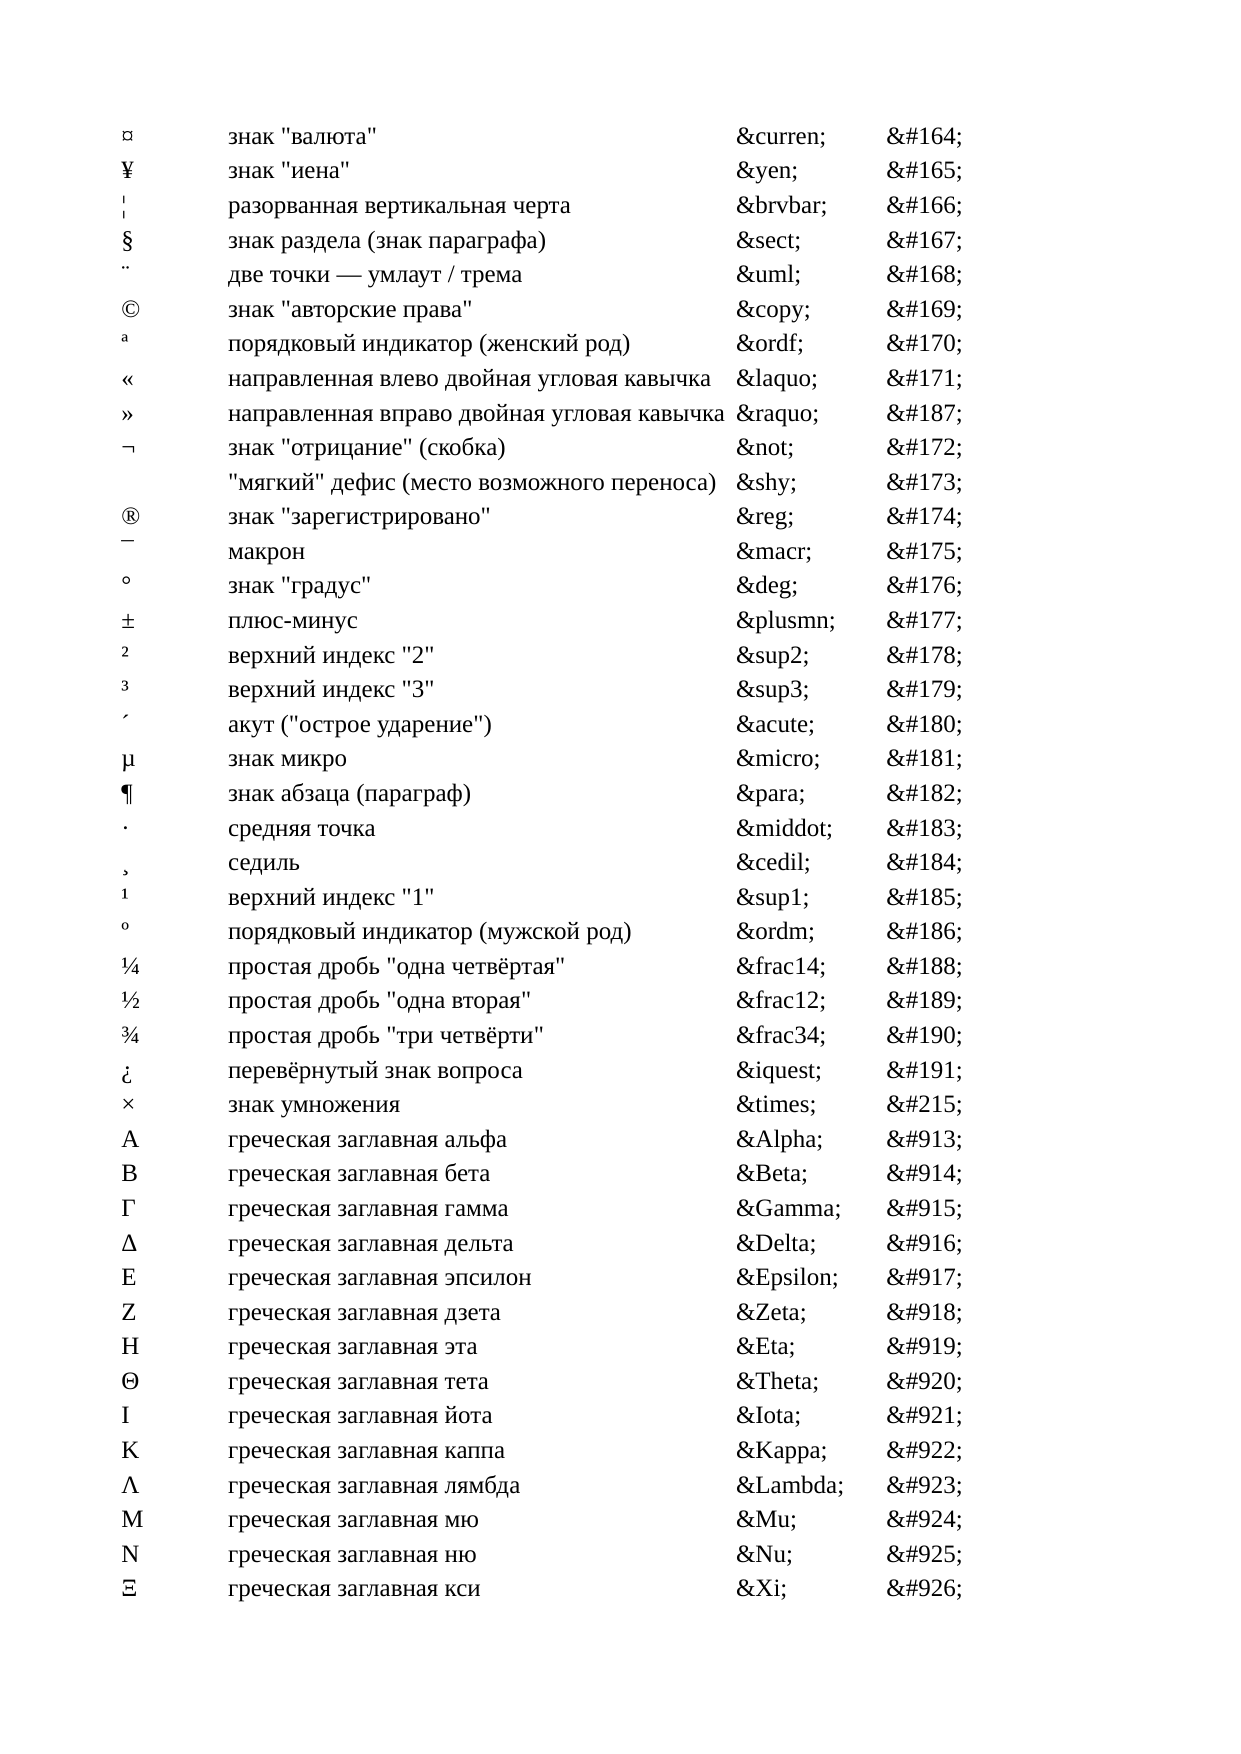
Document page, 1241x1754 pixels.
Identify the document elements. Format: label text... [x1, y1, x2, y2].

table_cell верхний индекс "3" [225, 671, 733, 706]
table_cell &deg; [733, 568, 883, 602]
table_cell &Delta; [733, 1225, 883, 1259]
table_cell &#181; [883, 741, 993, 775]
table_cell Ι [118, 1398, 225, 1432]
table_cell Δ [118, 1225, 225, 1259]
table_cell "мягкий" дефис (место возможного переноса) [225, 464, 733, 498]
table_cell знак "авторские права" [225, 291, 733, 326]
table_cell Λ [118, 1467, 225, 1501]
table_cell &#920; [883, 1363, 993, 1398]
table_cell ¾ [118, 1017, 225, 1052]
table_cell µ [118, 741, 225, 775]
table_cell &shy; [733, 464, 883, 498]
table_cell греческая заглавная кси [225, 1571, 733, 1605]
table_cell плюс-минус [225, 602, 733, 637]
table_cell &cedil; [733, 844, 883, 879]
table_cell порядковый индикатор (женский род) [225, 326, 733, 360]
table_cell верхний индекс "2" [225, 637, 733, 671]
table_cell &#166; [883, 187, 993, 222]
table_cell &#918; [883, 1294, 993, 1328]
table_cell греческая заглавная альфа [225, 1121, 733, 1156]
table_cell &#915; [883, 1190, 993, 1225]
table_cell &copy; [733, 291, 883, 326]
table_cell &frac34; [733, 1017, 883, 1052]
table_cell ª [118, 326, 225, 360]
table_cell &#914; [883, 1156, 993, 1190]
table_cell &micro; [733, 741, 883, 775]
table_cell Θ [118, 1363, 225, 1398]
table_cell ¨ [118, 256, 225, 291]
table_cell ® [118, 499, 225, 533]
table_cell &reg; [733, 499, 883, 533]
table_cell знак микро [225, 741, 733, 775]
table_cell &#189; [883, 983, 993, 1017]
table_cell ° [118, 568, 225, 602]
table_cell греческая заглавная ню [225, 1536, 733, 1571]
table_cell &Xi; [733, 1571, 883, 1605]
table_cell &#165; [883, 153, 993, 187]
table_cell &#176; [883, 568, 993, 602]
table_cell &#173; [883, 464, 993, 498]
table_cell &frac14; [733, 948, 883, 983]
table_cell ­ [118, 464, 225, 498]
table_cell простая дробь "одна вторая" [225, 983, 733, 1017]
table_cell средняя точка [225, 810, 733, 844]
table_cell &raquo; [733, 395, 883, 429]
table_cell разорванная вертикальная черта [225, 187, 733, 222]
table_cell Α [118, 1121, 225, 1156]
table_cell греческая заглавная гамма [225, 1190, 733, 1225]
table_cell &#926; [883, 1571, 993, 1605]
table_cell две точки — умлаут / трема [225, 256, 733, 291]
table_cell &#186; [883, 914, 993, 948]
table_cell ¼ [118, 948, 225, 983]
table_cell &Theta; [733, 1363, 883, 1398]
table_cell &#923; [883, 1467, 993, 1501]
table_cell &sup3; [733, 671, 883, 706]
table_cell знак "валюта" [225, 118, 733, 153]
table_cell &yen; [733, 153, 883, 187]
table_cell &Epsilon; [733, 1259, 883, 1294]
table_cell ³ [118, 671, 225, 706]
table_cell Ε [118, 1259, 225, 1294]
table_cell &#178; [883, 637, 993, 671]
table_cell &brvbar; [733, 187, 883, 222]
table_cell греческая заглавная бета [225, 1156, 733, 1190]
table_cell ¦ [118, 187, 225, 222]
table_cell знак умножения [225, 1086, 733, 1121]
table_cell &ordf; [733, 326, 883, 360]
table_cell &frac12; [733, 983, 883, 1017]
table_cell &#215; [883, 1086, 993, 1121]
table_cell &#917; [883, 1259, 993, 1294]
table_cell Η [118, 1329, 225, 1363]
table_cell &plusmn; [733, 602, 883, 637]
table_cell &sect; [733, 222, 883, 256]
table_cell Β [118, 1156, 225, 1190]
table_cell &#182; [883, 775, 993, 810]
table_cell перевёрнутый знак вопроса [225, 1052, 733, 1086]
table_cell § [118, 222, 225, 256]
table_cell &curren; [733, 118, 883, 153]
table_cell &#921; [883, 1398, 993, 1432]
table_cell ´ [118, 706, 225, 741]
table_cell Ν [118, 1536, 225, 1571]
table_cell &Gamma; [733, 1190, 883, 1225]
table_cell Κ [118, 1432, 225, 1467]
table_cell &#188; [883, 948, 993, 983]
table_cell ½ [118, 983, 225, 1017]
table_cell &Beta; [733, 1156, 883, 1190]
table_cell &#168; [883, 256, 993, 291]
table_cell &#179; [883, 671, 993, 706]
table_cell &Iota; [733, 1398, 883, 1432]
table_cell º [118, 914, 225, 948]
table_cell &iquest; [733, 1052, 883, 1086]
table_cell направленная влево двойная угловая кавычка [225, 360, 733, 395]
table_cell греческая заглавная дельта [225, 1225, 733, 1259]
table_cell акут ("острое ударение") [225, 706, 733, 741]
table_cell знак абзаца (параграф) [225, 775, 733, 810]
table_cell ¯ [118, 533, 225, 568]
table_cell &Eta; [733, 1329, 883, 1363]
table_cell &#913; [883, 1121, 993, 1156]
table_cell &#184; [883, 844, 993, 879]
table_cell ¹ [118, 879, 225, 913]
table_cell &#925; [883, 1536, 993, 1571]
table_cell &#183; [883, 810, 993, 844]
table_cell греческая заглавная каппа [225, 1432, 733, 1467]
table_cell &#191; [883, 1052, 993, 1086]
table_cell &#167; [883, 222, 993, 256]
table_cell &#172; [883, 429, 993, 464]
table_cell простая дробь "три четвёрти" [225, 1017, 733, 1052]
table_cell &acute; [733, 706, 883, 741]
table_cell &macr; [733, 533, 883, 568]
table_cell греческая заглавная лямбда [225, 1467, 733, 1501]
table_cell &#177; [883, 602, 993, 637]
table_cell греческая заглавная дзета [225, 1294, 733, 1328]
table_cell &laquo; [733, 360, 883, 395]
table_cell &ordm; [733, 914, 883, 948]
table_cell · [118, 810, 225, 844]
table_cell &Lambda; [733, 1467, 883, 1501]
table_cell знак "отрицание" (скобка) [225, 429, 733, 464]
table_cell &Kappa; [733, 1432, 883, 1467]
table_cell греческая заглавная мю [225, 1501, 733, 1536]
table_cell © [118, 291, 225, 326]
table_cell &#174; [883, 499, 993, 533]
table_cell &not; [733, 429, 883, 464]
table_cell &Alpha; [733, 1121, 883, 1156]
table_cell &uml; [733, 256, 883, 291]
table_cell порядковый индикатор (мужской род) [225, 914, 733, 948]
table_cell » [118, 395, 225, 429]
table_cell Μ [118, 1501, 225, 1536]
table_cell &middot; [733, 810, 883, 844]
table_cell знак раздела (знак параграфа) [225, 222, 733, 256]
table_cell греческая заглавная эта [225, 1329, 733, 1363]
table_cell &sup2; [733, 637, 883, 671]
table_cell знак "иена" [225, 153, 733, 187]
table_cell макрон [225, 533, 733, 568]
table_cell седиль [225, 844, 733, 879]
table_cell &#190; [883, 1017, 993, 1052]
table_cell греческая заглавная эпсилон [225, 1259, 733, 1294]
table_cell верхний индекс "1" [225, 879, 733, 913]
table_cell ¶ [118, 775, 225, 810]
table_cell греческая заглавная йота [225, 1398, 733, 1432]
table_cell ± [118, 602, 225, 637]
table_cell знак "зарегистрировано" [225, 499, 733, 533]
table_cell &para; [733, 775, 883, 810]
table_cell Ζ [118, 1294, 225, 1328]
table_cell &Nu; [733, 1536, 883, 1571]
table_cell &Zeta; [733, 1294, 883, 1328]
table_cell Ξ [118, 1571, 225, 1605]
table_cell &#919; [883, 1329, 993, 1363]
table_cell &Mu; [733, 1501, 883, 1536]
table_cell &#922; [883, 1432, 993, 1467]
table_cell ¤ [118, 118, 225, 153]
table_cell ¸ [118, 844, 225, 879]
table_cell × [118, 1086, 225, 1121]
table_cell &#924; [883, 1501, 993, 1536]
table_cell греческая заглавная тета [225, 1363, 733, 1398]
table_cell ¬ [118, 429, 225, 464]
table_cell &#916; [883, 1225, 993, 1259]
table_cell « [118, 360, 225, 395]
table_cell &#170; [883, 326, 993, 360]
table_cell &#169; [883, 291, 993, 326]
table_cell ² [118, 637, 225, 671]
table_cell &sup1; [733, 879, 883, 913]
table_cell &#175; [883, 533, 993, 568]
table_cell знак "градус" [225, 568, 733, 602]
table_cell ¥ [118, 153, 225, 187]
table_cell &times; [733, 1086, 883, 1121]
table_cell &#187; [883, 395, 993, 429]
table_cell простая дробь "одна четвёртая" [225, 948, 733, 983]
table_cell &#180; [883, 706, 993, 741]
table_cell Γ [118, 1190, 225, 1225]
table_cell &#164; [883, 118, 993, 153]
table_cell &#185; [883, 879, 993, 913]
table_cell &#171; [883, 360, 993, 395]
table_cell ¿ [118, 1052, 225, 1086]
table_cell направленная вправо двойная угловая кавычка [225, 395, 733, 429]
